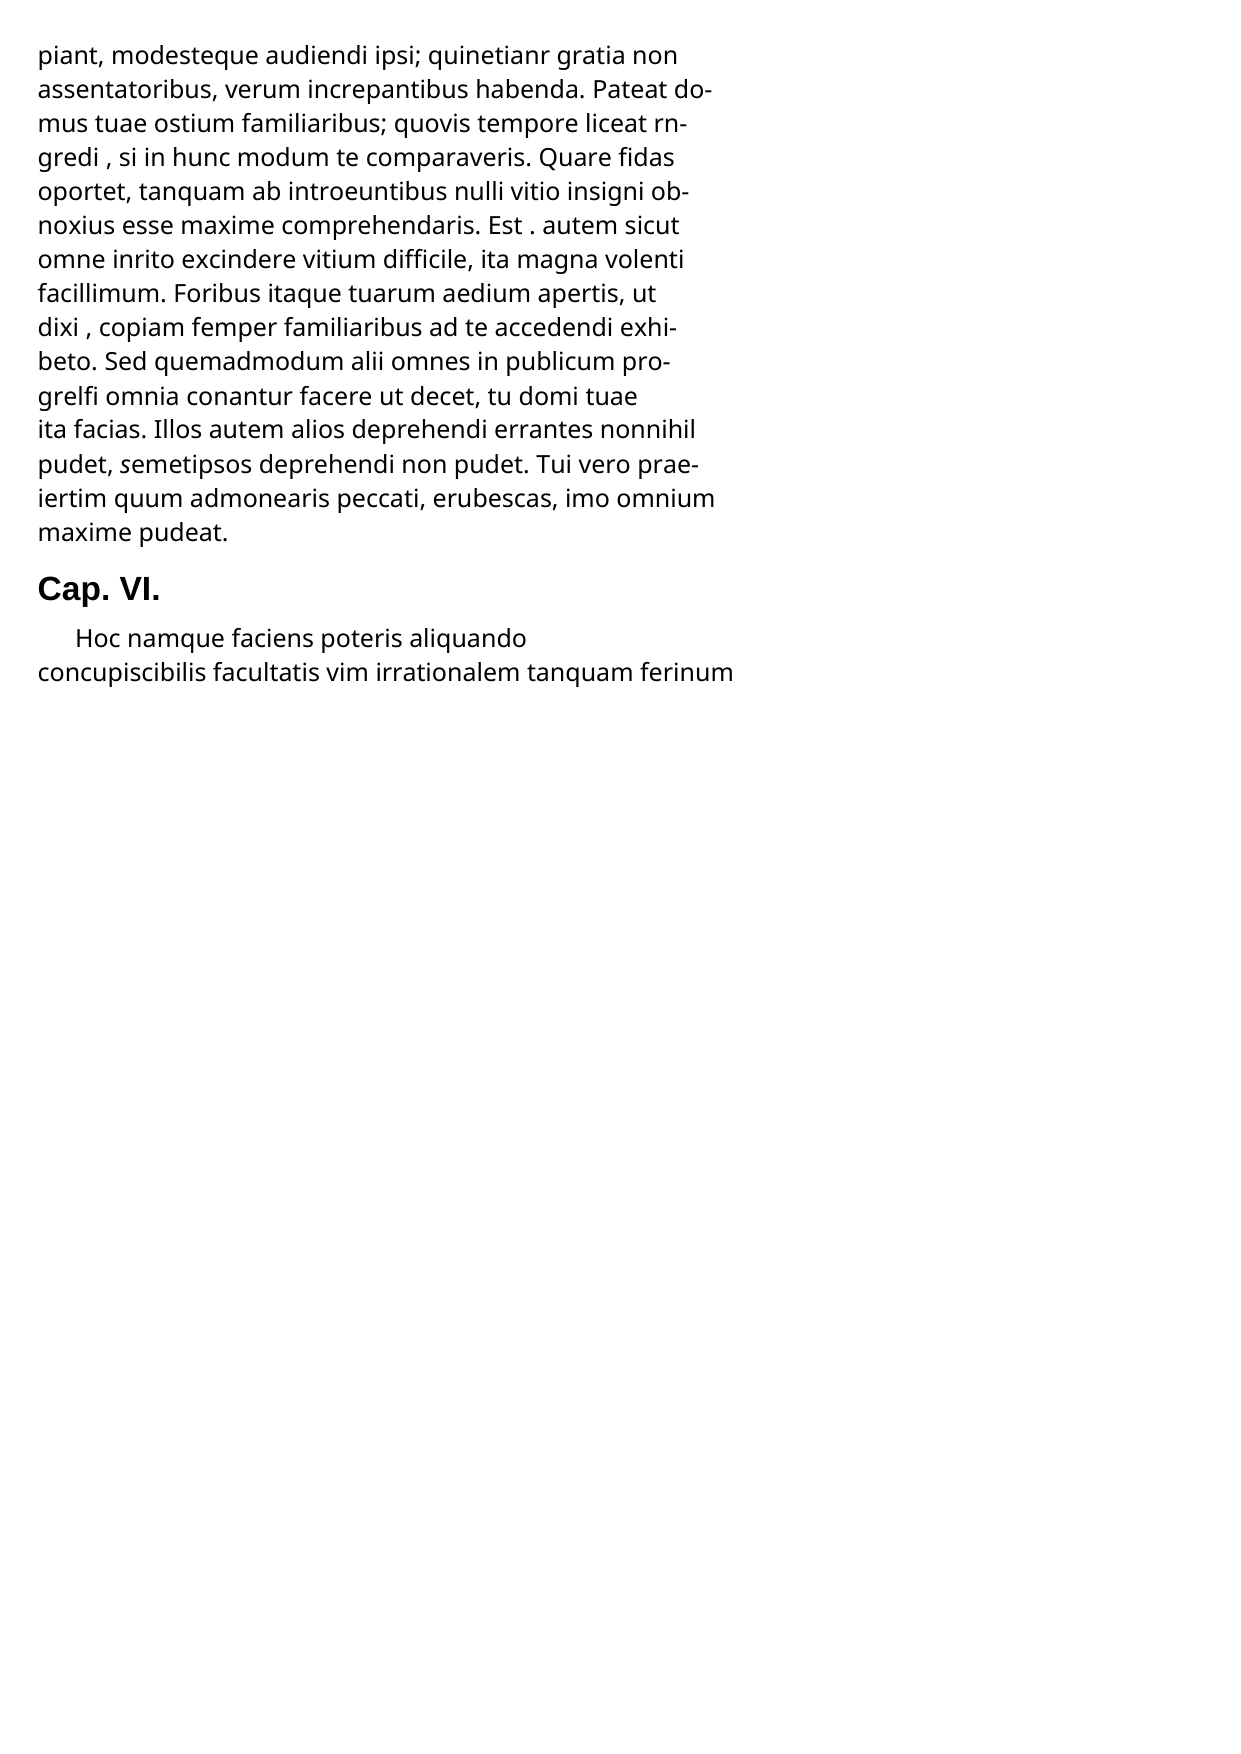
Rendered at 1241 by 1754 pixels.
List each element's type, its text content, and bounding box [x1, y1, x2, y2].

text Hoc namque faciens poteris aliquando concupiscibilis facultatis vim irrationalem tanquam ferinum [37, 620, 1203, 688]
subtitle Cap. VI. [37, 569, 1203, 608]
text piant, modesteque audiendi ipsi; quinetianr gratia non assentatoribus, verum increpantibus habenda. Pateat do- mus tuae ostium familiaribus; quovis tempore liceat rn- gredi , si in hunc modum te comparaveris. Quare fidas oportet, tanquam ab introeuntibus nulli vitio insigni ob- noxius esse maxime comprehendaris. Est . autem sicut omne inrito excindere vitium difficile, ita magna volenti facillimum. Foribus itaque tuarum aedium apertis, ut dixi , copiam femper familiaribus ad te accedendi exhi- beto. Sed quemadmodum alii omnes in publicum pro- grelfi omnia conantur facere ut decet, tu domi tuae ita facias. Illos autem alios deprehendi errantes nonnihil pudet, semetipsos deprehendi non pudet. Tui vero prae- iertim quum admonearis peccati, erubescas, imo omnium maxime pudeat. [37, 37, 1203, 548]
